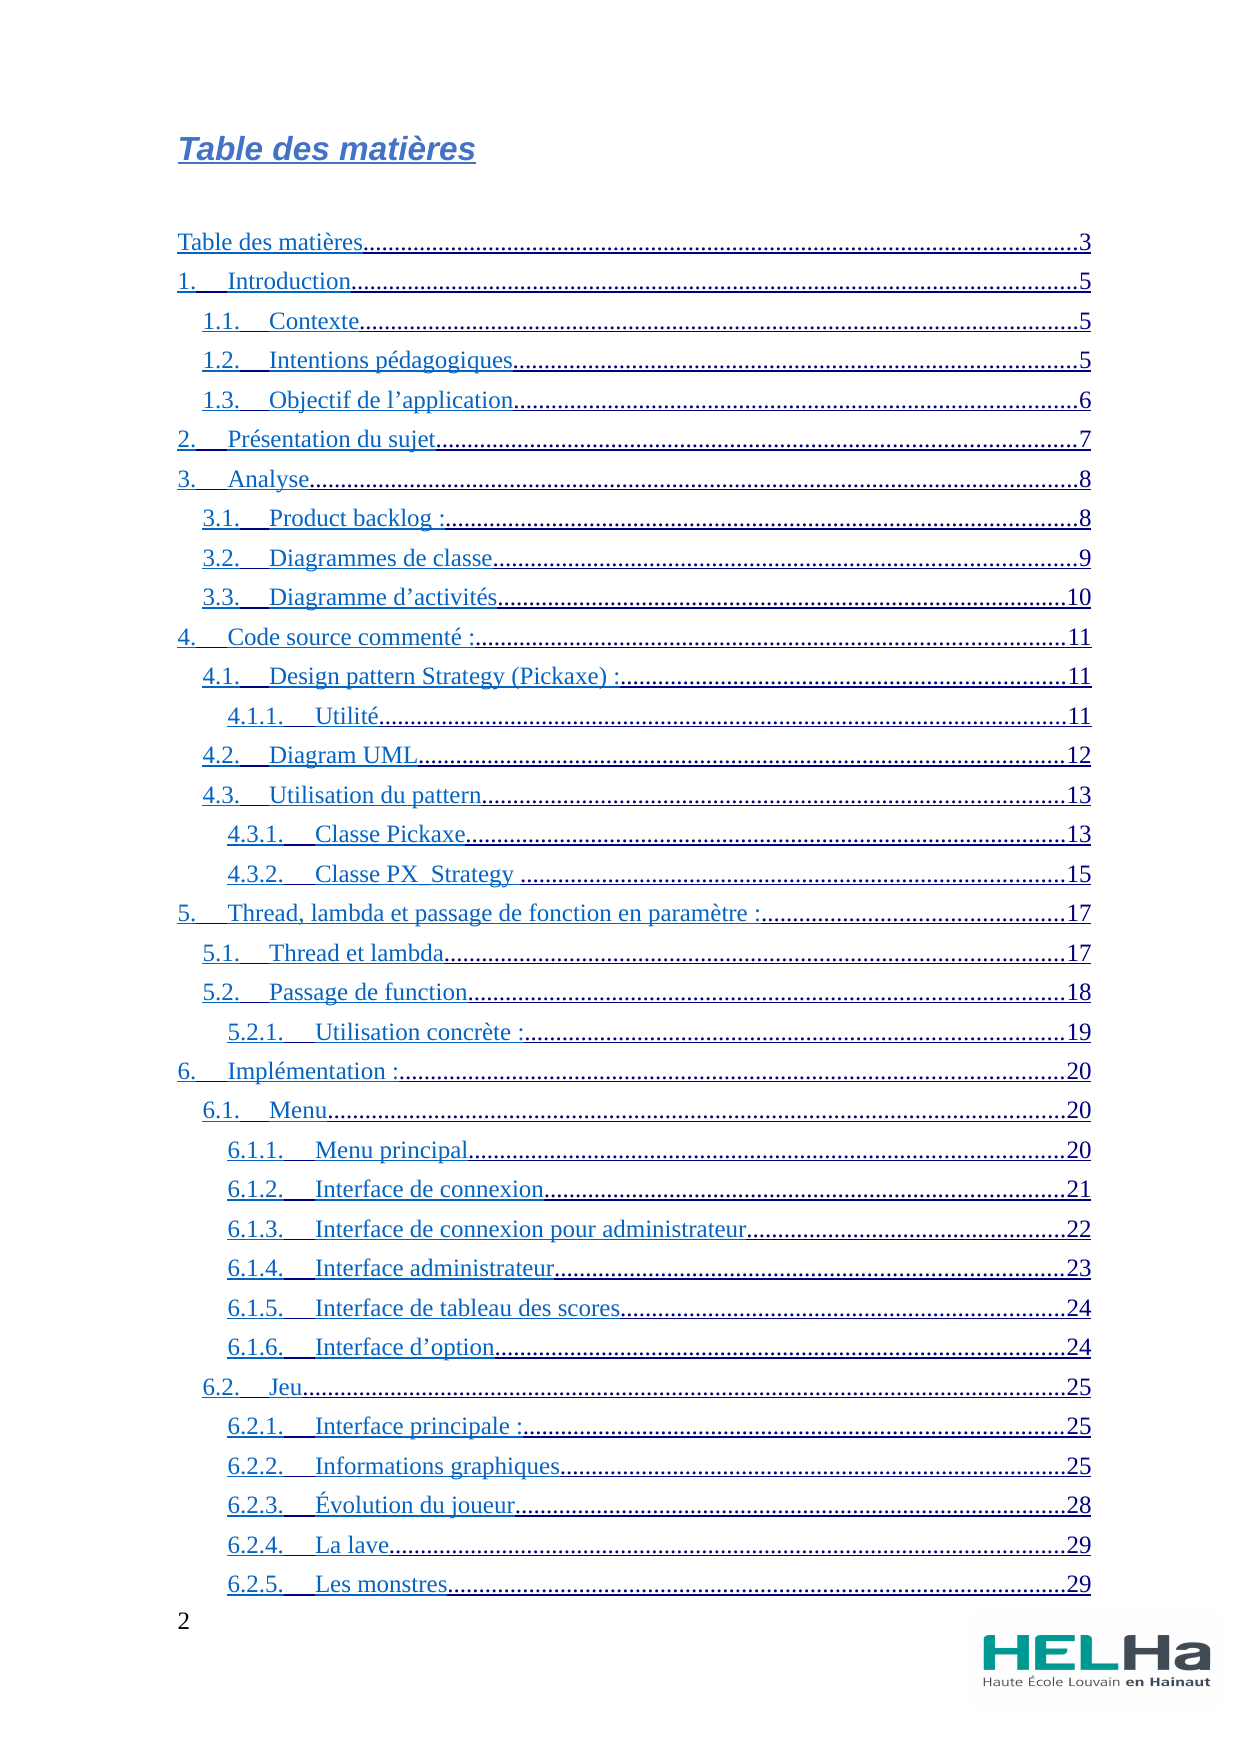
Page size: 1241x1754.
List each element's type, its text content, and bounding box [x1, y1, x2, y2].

text 6.2.5. Les monstres 29 [227, 1569, 1092, 1598]
text 5.2. Passage de function 18 [202, 977, 1092, 1006]
text 4.1. Design pattern Strategy (Pickaxe) : 11 [202, 661, 1092, 686]
text 1.1. Contexte 5 [202, 306, 1092, 335]
text 6.1. Menu 20 [202, 1096, 1092, 1124]
text 5.2.1. Utilisation concrète : 19 [227, 1017, 1092, 1046]
text 4.1.1. Utilité 11 [227, 701, 1092, 726]
text 6.1.1. Menu principal 20 [227, 1135, 1092, 1164]
text 6.2.3. Évolution du joueur 28 [227, 1490, 1092, 1519]
text 6.2.4. La lave 29 [227, 1530, 1092, 1559]
text 6.2. Jeu 25 [202, 1372, 1092, 1401]
text 6.1.4. Interface administrateur 23 [227, 1253, 1092, 1282]
text 4.3.2. Classe PX_Strategy 15 [227, 859, 1092, 888]
text 5.1. Thread et lambda 17 [202, 938, 1092, 967]
text 4.2. Diagram UML 12 [202, 740, 1092, 769]
text 6.1.3. Interface de connexion pour administrateur 22 [227, 1214, 1092, 1243]
text 3. Analyse 8 [177, 464, 1092, 493]
subtitle Table des matières [177, 129, 1092, 167]
text 2. Présentation du sujet 7 [177, 424, 1092, 453]
text 6.1.6. Interface d’option 24 [227, 1332, 1092, 1361]
text 4.3.1. Classe Pickaxe 13 [227, 819, 1092, 848]
text 6. Implémentation : 20 [177, 1056, 1092, 1085]
text 4. Code source commenté : 11 [177, 622, 1092, 647]
text 6.1.2. Interface de connexion 21 [227, 1174, 1092, 1203]
text 3.3. Diagramme d’activités 10 [202, 582, 1092, 611]
text 6.2.2. Informations graphiques 25 [227, 1451, 1092, 1480]
text 1. Introduction 5 [177, 266, 1092, 296]
text 1.3. Objectif de l’application 6 [202, 385, 1092, 414]
text 1.2. Intentions pédagogiques 5 [202, 345, 1092, 374]
text 3.1. Product backlog : 8 [202, 503, 1092, 532]
text 6.2.1. Interface principale : 25 [227, 1411, 1092, 1440]
text 6.1.5. Interface de tableau des scores 24 [227, 1293, 1092, 1322]
text 4.3. Utilisation du pattern 13 [202, 780, 1092, 809]
text Table des matières 3 [177, 227, 1092, 256]
text 5. Thread, lambda et passage de fonction en paramètre : 17 [177, 898, 1092, 927]
text 3.2. Diagrammes de classe 9 [202, 543, 1092, 572]
